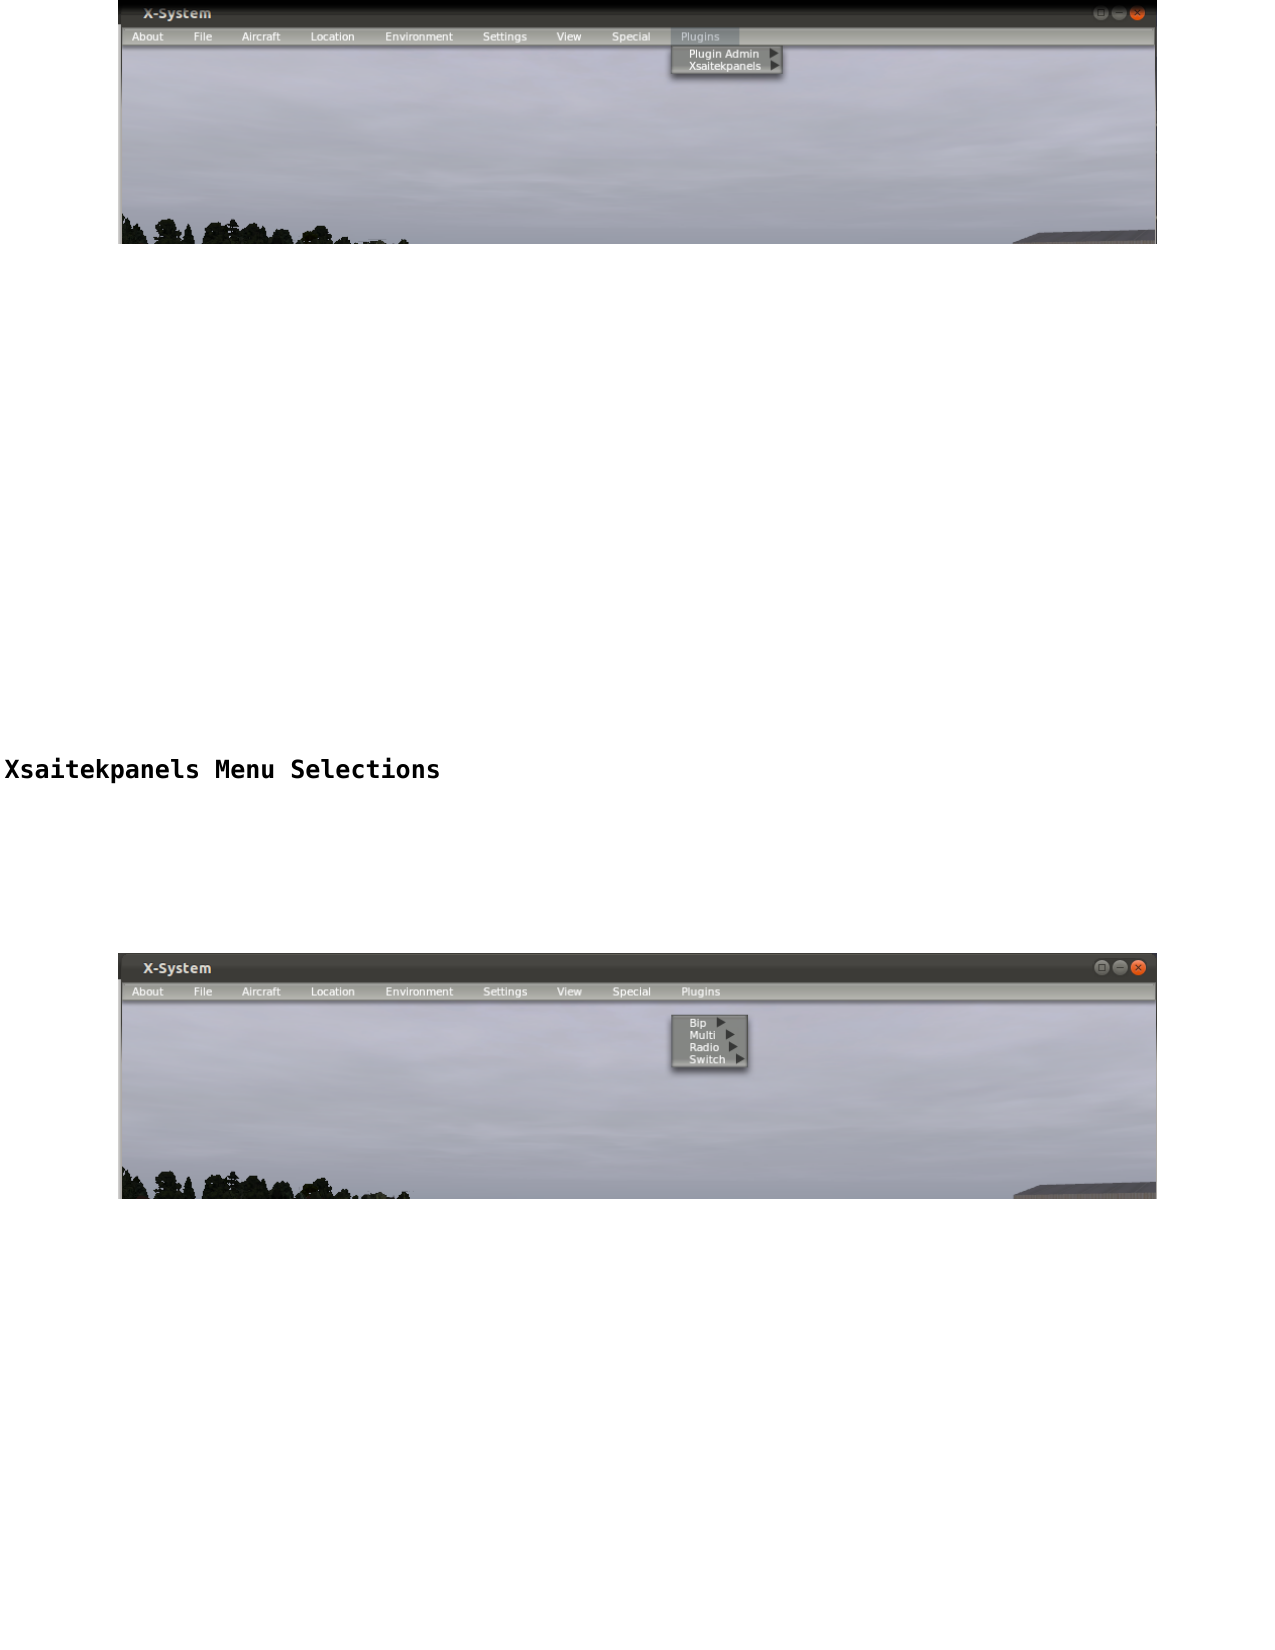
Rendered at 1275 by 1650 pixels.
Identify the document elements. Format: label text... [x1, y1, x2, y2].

picture [118, 953, 1157, 1199]
text Xsaitekpanels Menu Selections [0, 751, 1275, 789]
picture [118, 0, 1157, 244]
